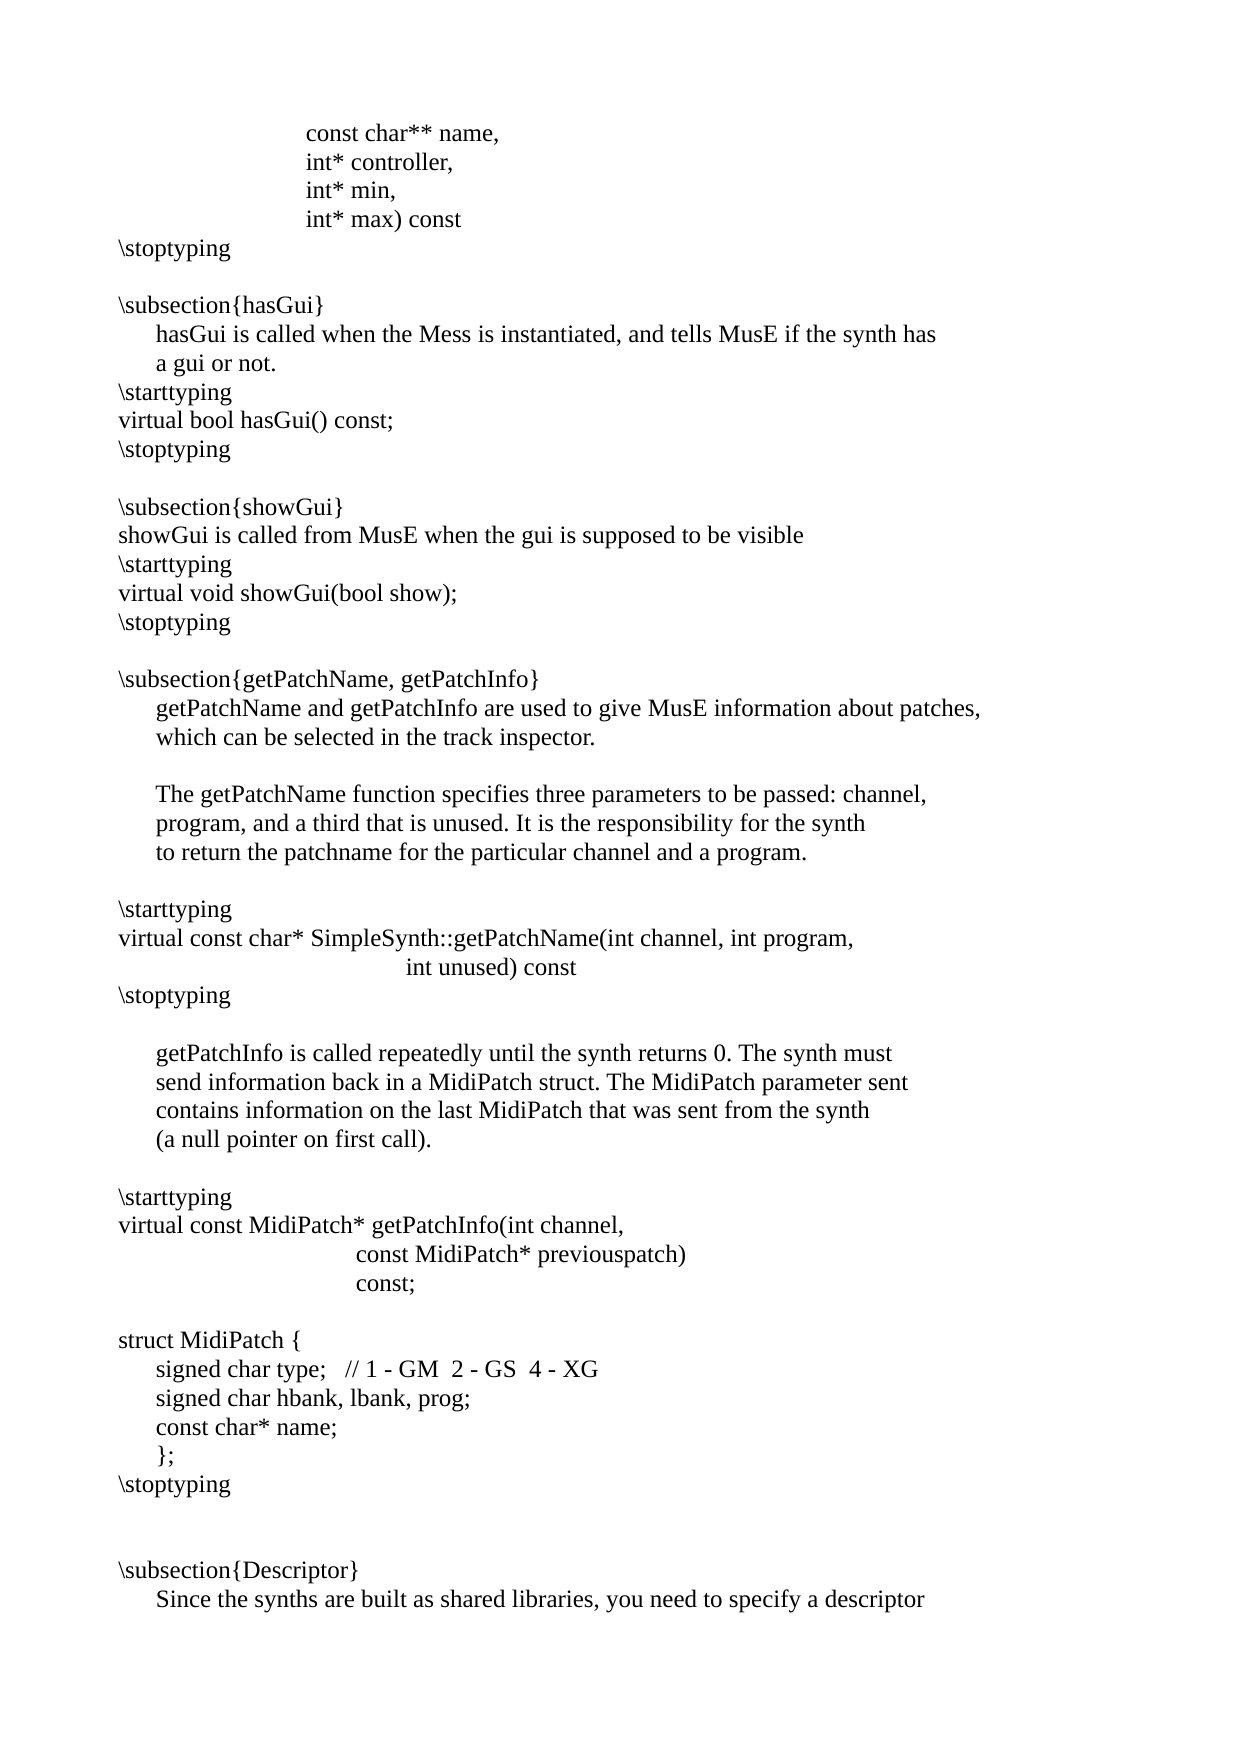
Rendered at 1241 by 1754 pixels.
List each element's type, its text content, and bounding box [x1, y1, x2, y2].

text Since the synths are built as shared libraries, you need to specify a descriptor [118, 1584, 1122, 1613]
text a gui or not. [118, 348, 1122, 377]
text contains information on the last MidiPatch that was sent from the synth [118, 1096, 1122, 1124]
text \starttyping [118, 549, 1122, 578]
text getPatchInfo is called repeatedly until the synth returns 0. The synth must [118, 1038, 1122, 1067]
text getPatchName and getPatchInfo are used to give MusE information about patches, [118, 693, 1122, 722]
text \starttyping [118, 894, 1122, 923]
text }; [118, 1441, 1122, 1469]
text \subsection{getPatchName, getPatchInfo} [118, 664, 1122, 693]
text \subsection{Descriptor} [118, 1556, 1122, 1584]
text \stoptyping [118, 434, 1122, 463]
text The getPatchName function specifies three parameters to be passed: channel, [118, 779, 1122, 808]
text \stoptyping [118, 981, 1122, 1009]
text program, and a third that is unused. It is the responsibility for the synth [118, 808, 1122, 837]
text send information back in a MidiPatch struct. The MidiPatch parameter sent [118, 1067, 1122, 1096]
text const char* name; [118, 1412, 1122, 1441]
text which can be selected in the track inspector. [118, 722, 1122, 751]
text virtual bool hasGui() const; [118, 406, 1122, 434]
text virtual void showGui(bool show); [118, 578, 1122, 607]
text \starttyping [118, 1182, 1122, 1211]
text signed char type; // 1 - GM 2 - GS 4 - XG [118, 1354, 1122, 1383]
text \stoptyping [118, 1469, 1122, 1498]
text to return the patchname for the particular channel and a program. [118, 837, 1122, 866]
text virtual const char* SimpleSynth::getPatchName(int channel, int program, [118, 923, 1122, 952]
text \stoptyping [118, 233, 1122, 262]
text int* controller, [118, 147, 1122, 176]
text int* max) const [118, 204, 1122, 233]
text \stoptyping [118, 607, 1122, 636]
text const; [118, 1268, 1122, 1297]
text int unused) const [118, 952, 1122, 981]
text signed char hbank, lbank, prog; [118, 1383, 1122, 1412]
text \subsection{showGui} [118, 492, 1122, 521]
text hasGui is called when the Mess is instantiated, and tells MusE if the synth has [118, 319, 1122, 348]
text const char** name, [118, 118, 1122, 147]
text \subsection{hasGui} [118, 291, 1122, 319]
text struct MidiPatch { [118, 1326, 1122, 1354]
text const MidiPatch* previouspatch) [118, 1239, 1122, 1268]
text int* min, [118, 176, 1122, 204]
text virtual const MidiPatch* getPatchInfo(int channel, [118, 1211, 1122, 1239]
text (a null pointer on first call). [118, 1124, 1122, 1153]
text showGui is called from MusE when the gui is supposed to be visible [118, 521, 1122, 549]
text \starttyping [118, 377, 1122, 406]
